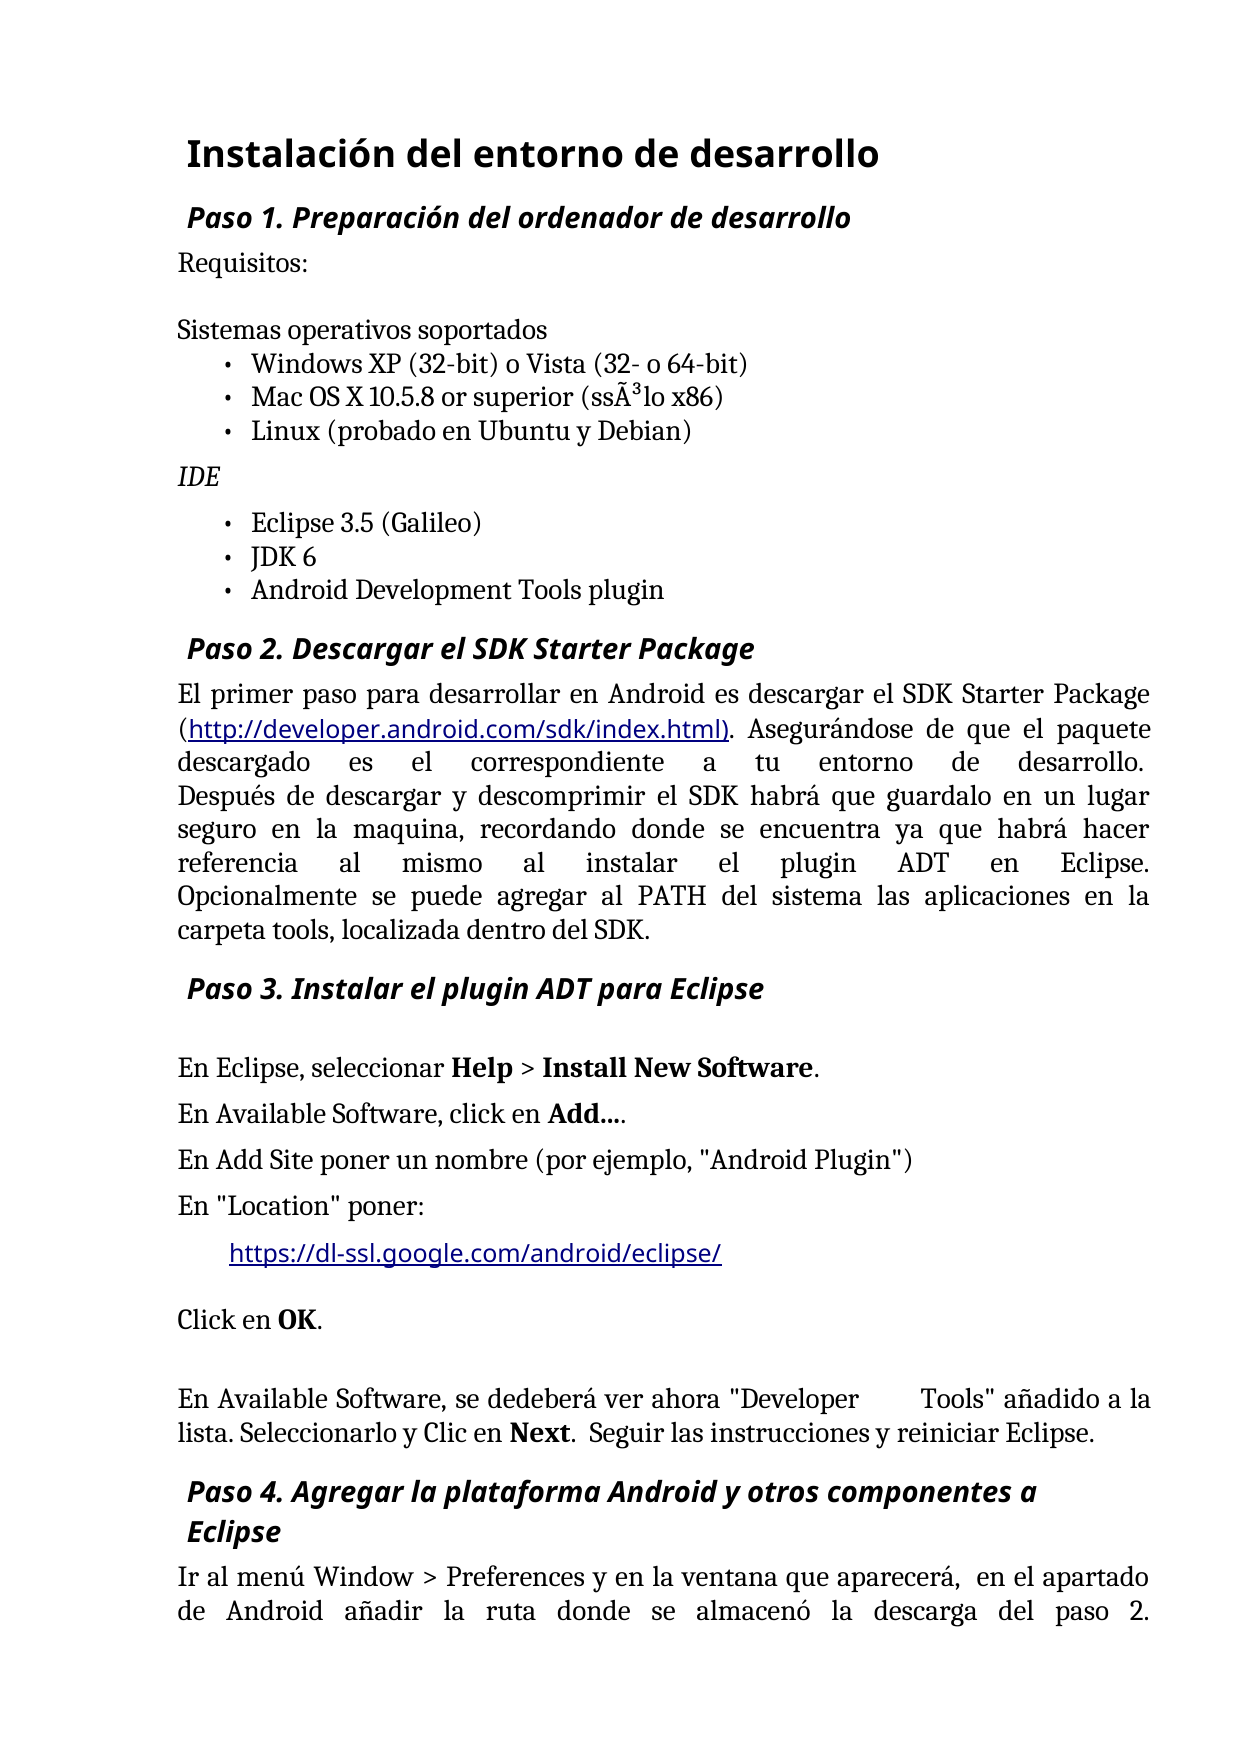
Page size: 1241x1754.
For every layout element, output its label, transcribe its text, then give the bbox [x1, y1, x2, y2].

subtitle Paso 1. Preparación del ordenador de desarrollo [855, 197, 1142, 237]
list Eclipse 3.5 (Galileo) [221, 506, 251, 540]
list Windows XP (32-bit) o Vista (32- o 64-bit) [749, 347, 1152, 381]
list Android Development Tools plugin [221, 573, 251, 607]
list Linux (probado en Ubuntu y Debian) [221, 414, 251, 448]
list Mac OS X 10.5.8 or superior (ssÃ³lo x86) [221, 381, 251, 414]
list Linux (probado en Ubuntu y Debian) [693, 414, 1152, 448]
text En "Location" poner: [425, 1189, 1152, 1223]
text En Add Site poner un nombre (por ejemplo, "Android Plugin") [915, 1143, 1152, 1177]
subtitle Paso 3. Instalar el plugin ADT para Eclipse [187, 968, 1142, 1008]
text El primer paso para desarrollar en Android es descargar el SDK Starter Package (http://developer.android.com/sdk/index.html). Asegurándose de que el paquete descargado es el correspondiente a tu entorno de desarrollo. Después de descargar y descomprimir el SDK habrá que guardalo en un lugar seguro en la maquina, recordando donde se encuentra ya que habrá hacer referencia al mismo al instalar el plugin ADT en Eclipse. Opcionalmente se puede agregar al PATH del sistema las aplicaciones en la carpeta tools, localizada dentro del SDK. [651, 913, 1152, 947]
text En Available Software, se dedeberá ver ahora "Developer Tools" añadido a la lista. Seleccionarlo y Clic en Next. Seguir las instrucciones y reiniciar Eclipse. [177, 1349, 1152, 1383]
list Mac OS X 10.5.8 or superior (ssÃ³lo x86) [725, 381, 1152, 414]
text En Eclipse, seleccionar Help > Install New Software. [177, 1017, 1152, 1084]
list JDK 6 [221, 540, 251, 573]
subtitle Paso 2. Descargar el SDK Starter Package [758, 629, 1142, 668]
list Eclipse 3.5 (Galileo) [483, 506, 1152, 540]
list Android Development Tools plugin [665, 573, 1152, 607]
list Windows XP (32-bit) o Vista (32- o 64-bit) [221, 347, 251, 381]
text IDE [222, 460, 1152, 494]
text https://dl-ssl.google.com/android/eclipse/ Click en OK. [281, 1235, 1152, 1336]
subtitle Instalación del entorno de desarrollo [187, 127, 1142, 178]
text Requisitos: Sistemas operativos soportados [177, 246, 1152, 347]
text En Available Software, click en Add.... [626, 1097, 1152, 1131]
list JDK 6 [316, 540, 1152, 573]
subtitle Paso 4. Agregar la plataforma Android y otros componentes a Eclipse [284, 1471, 1142, 1551]
